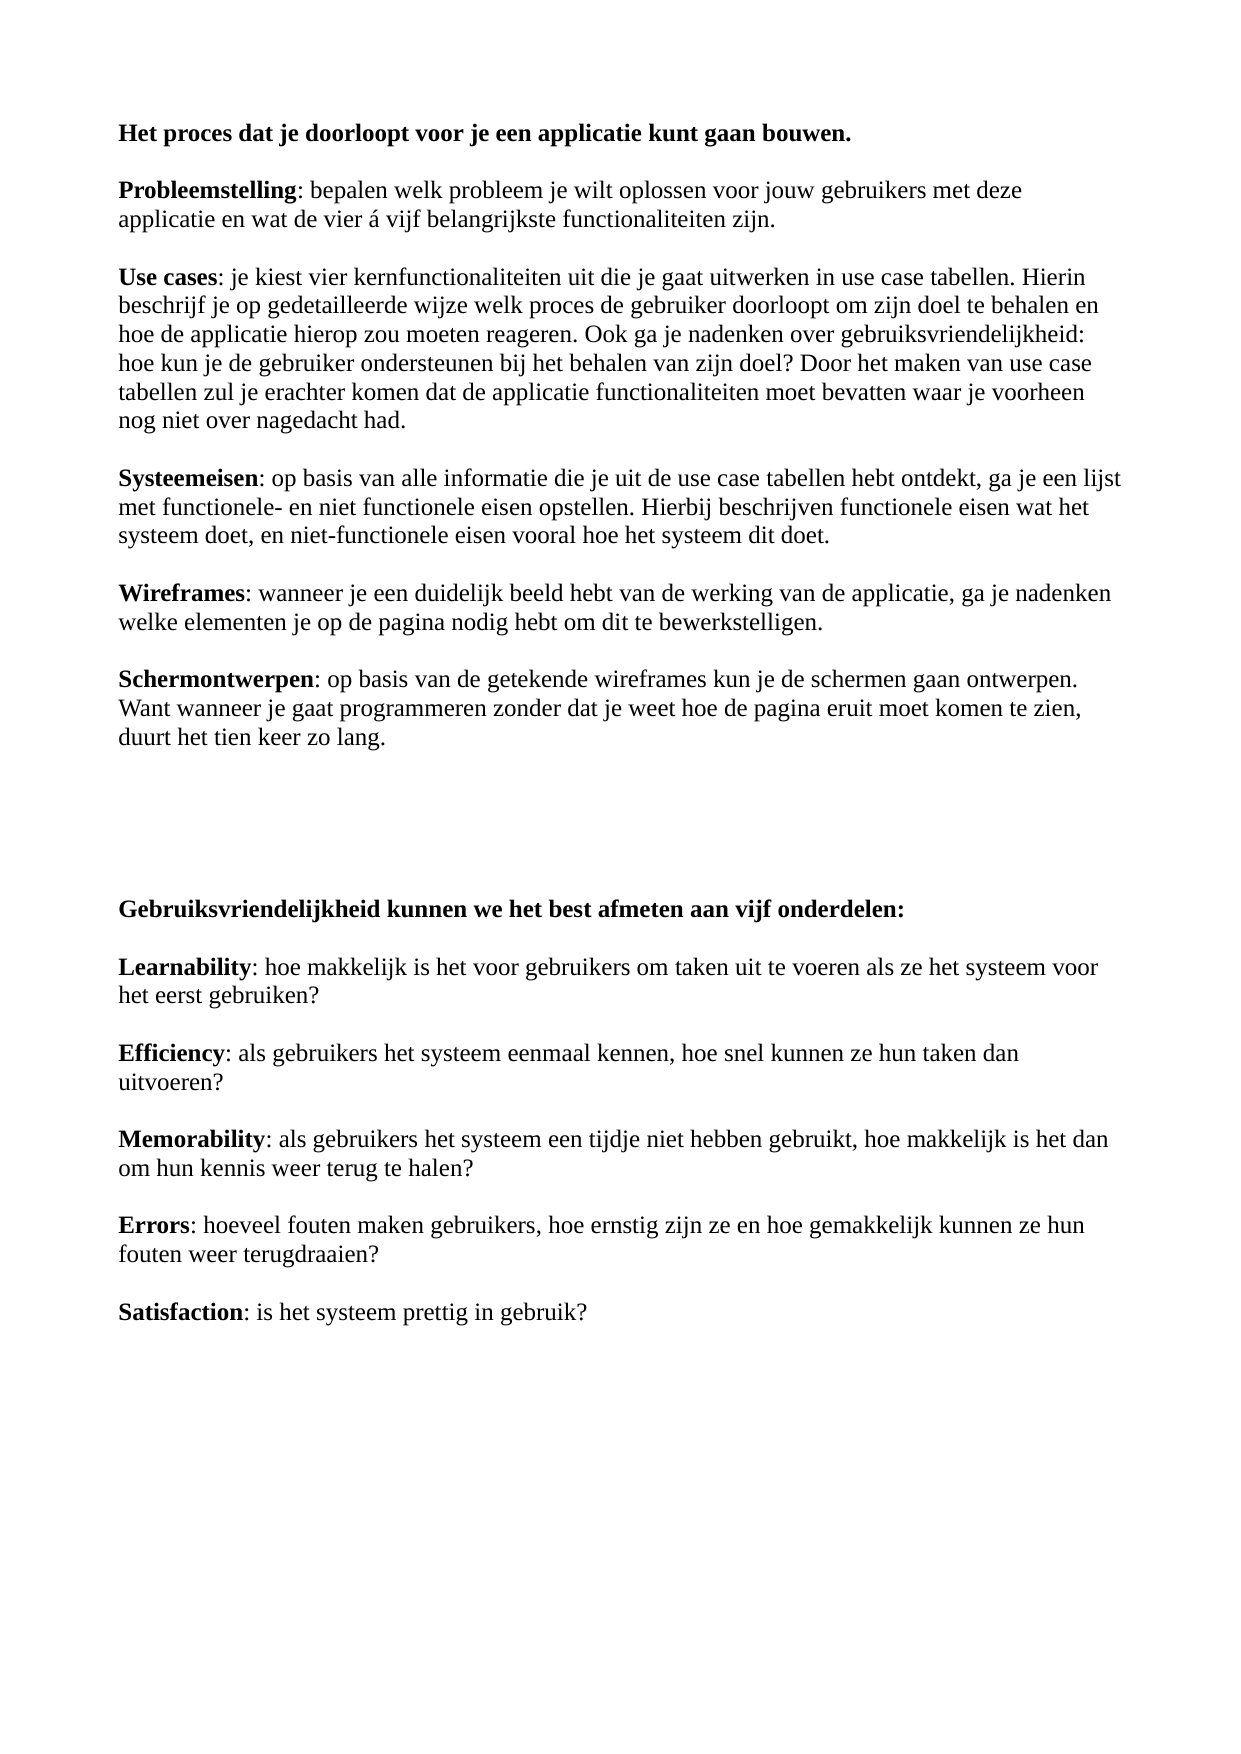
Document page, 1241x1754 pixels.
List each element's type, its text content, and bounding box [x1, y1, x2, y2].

text Satisfaction: is het systeem prettig in gebruik? [118, 1297, 1122, 1326]
text Efficiency: als gebruikers het systeem eenmaal kennen, hoe snel kunnen ze hun taken dan uitvoeren? [118, 1038, 1122, 1096]
text Use cases: je kiest vier kernfunctionaliteiten uit die je gaat uitwerken in use case tabellen. Hierin beschrijf je op gedetailleerde wijze welk proces de gebruiker doorloopt om zijn doel te behalen en hoe de applicatie hierop zou moeten reageren. Ook ga je nadenken over gebruiksvriendelijkheid: hoe kun je de gebruiker ondersteunen bij het behalen van zijn doel? Door het maken van use case tabellen zul je erachter komen dat de applicatie functionaliteiten moet bevatten waar je voorheen nog niet over nagedacht had. [118, 262, 1122, 434]
text Schermontwerpen: op basis van de getekende wireframes kun je de schermen gaan ontwerpen. Want wanneer je gaat programmeren zonder dat je weet hoe de pagina eruit moet komen te zien, duurt het tien keer zo lang. [118, 664, 1122, 751]
text Errors: hoeveel fouten maken gebruikers, hoe ernstig zijn ze en hoe gemakkelijk kunnen ze hun fouten weer terugdraaien? [118, 1211, 1122, 1268]
text Memorability: als gebruikers het systeem een tijdje niet hebben gebruikt, hoe makkelijk is het dan om hun kennis weer terug te halen? [118, 1124, 1122, 1182]
text Wireframes: wanneer je een duidelijk beeld hebt van de werking van de applicatie, ga je nadenken welke elementen je op de pagina nodig hebt om dit te bewerkstelligen. [118, 578, 1122, 636]
text Probleemstelling: bepalen welk probleem je wilt oplossen voor jouw gebruikers met deze applicatie en wat de vier á vijf belangrijkste functionaliteiten zijn. [118, 176, 1122, 233]
text Learnability: hoe makkelijk is het voor gebruikers om taken uit te voeren als ze het systeem voor het eerst gebruiken? [118, 952, 1122, 1009]
text Het proces dat je doorloopt voor je een applicatie kunt gaan bouwen. [118, 118, 1122, 147]
text Gebruiksvriendelijkheid kunnen we het best afmeten aan vijf onderdelen: [118, 894, 1122, 923]
text Systeemeisen: op basis van alle informatie die je uit de use case tabellen hebt ontdekt, ga je een lijst met functionele- en niet functionele eisen opstellen. Hierbij beschrijven functionele eisen wat het systeem doet, en niet-functionele eisen vooral hoe het systeem dit doet. [118, 463, 1122, 549]
